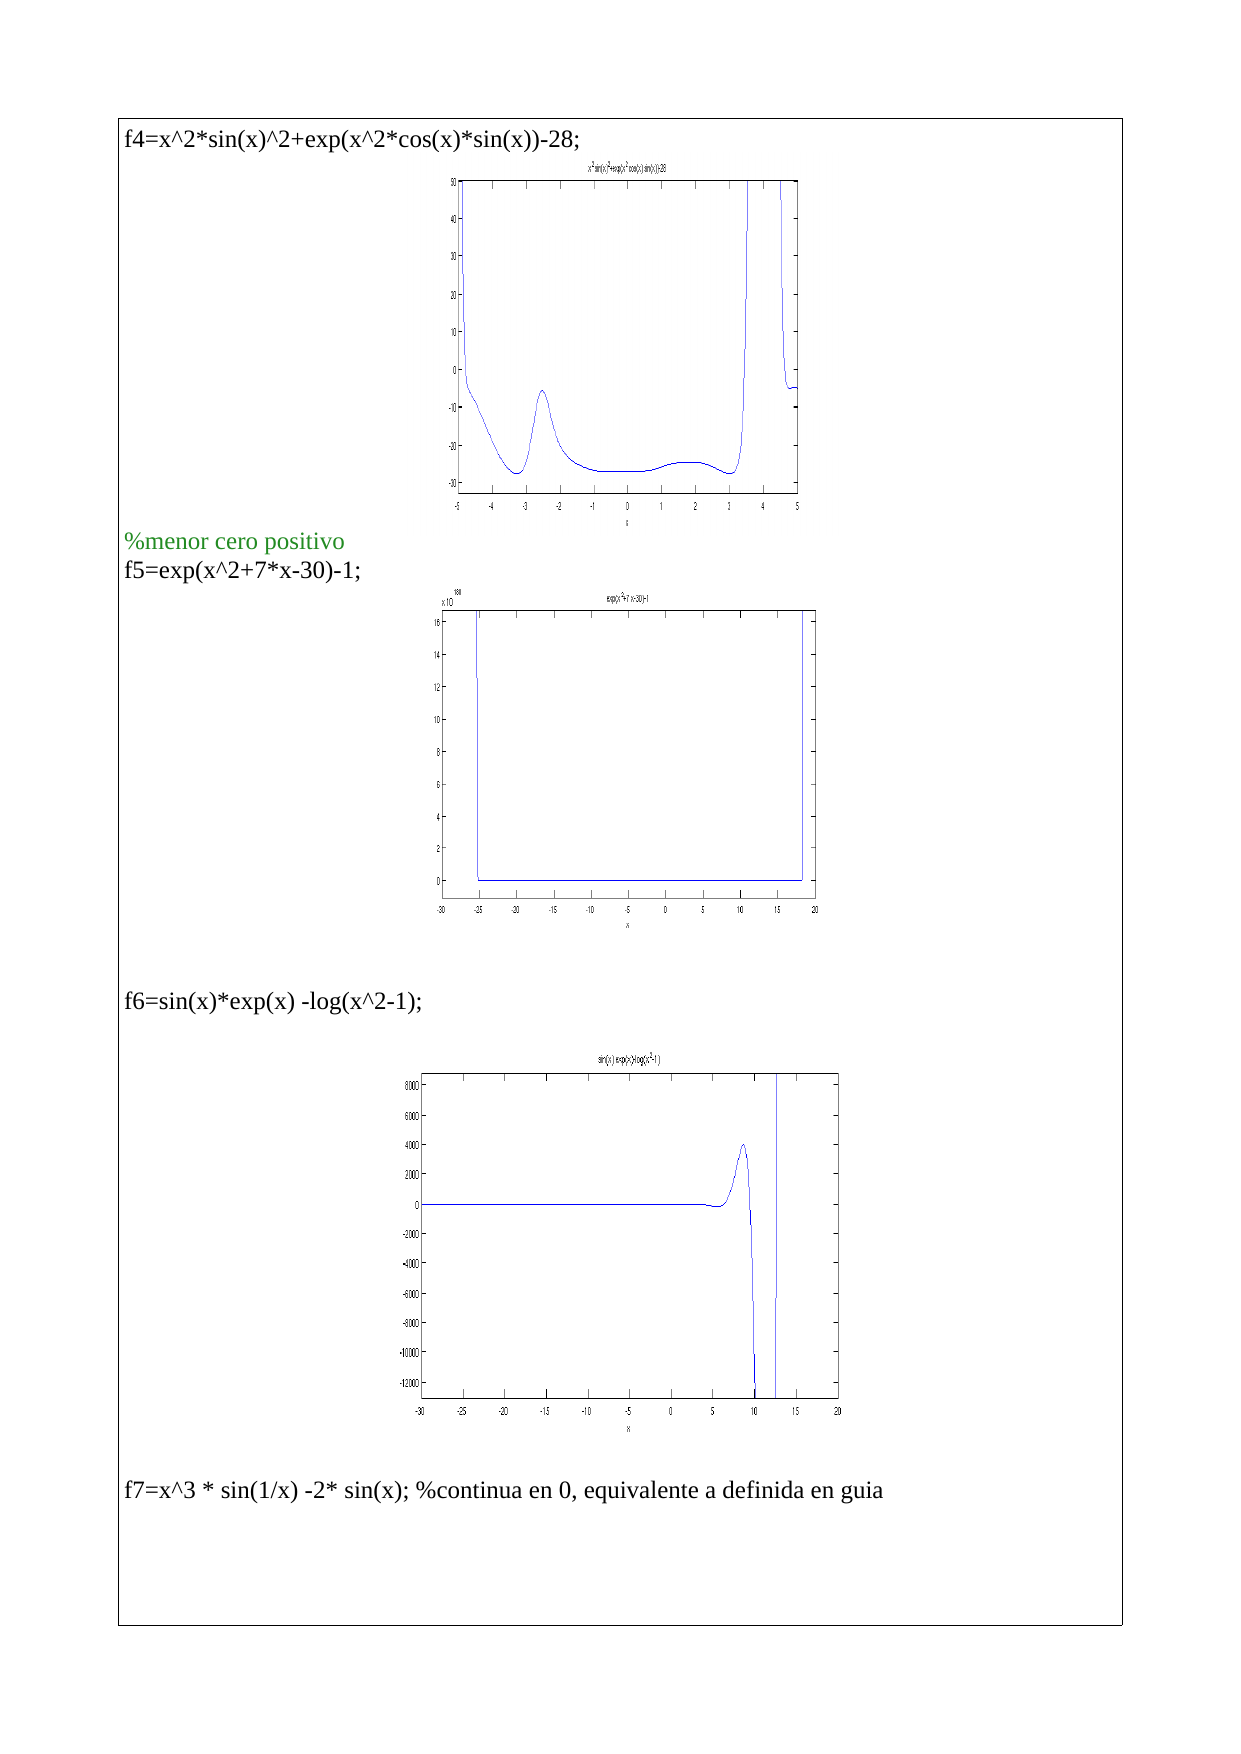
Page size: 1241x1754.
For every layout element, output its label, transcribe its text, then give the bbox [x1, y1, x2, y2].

picture [379, 583, 861, 936]
picture [401, 152, 839, 536]
table_header f4=x^2*sin(x)^2+exp(x^2*cos(x)*sin(x))-28; %menor cero positivo f5=exp(x^2+7*x-30)-1; f6=sin(x)*exp(x) -log(x^2-1); f7=x^3 * sin(1/x) -2* sin(x); %continua en 0, equivalente a definida en guia [119, 119, 1122, 1625]
picture [351, 1043, 889, 1442]
